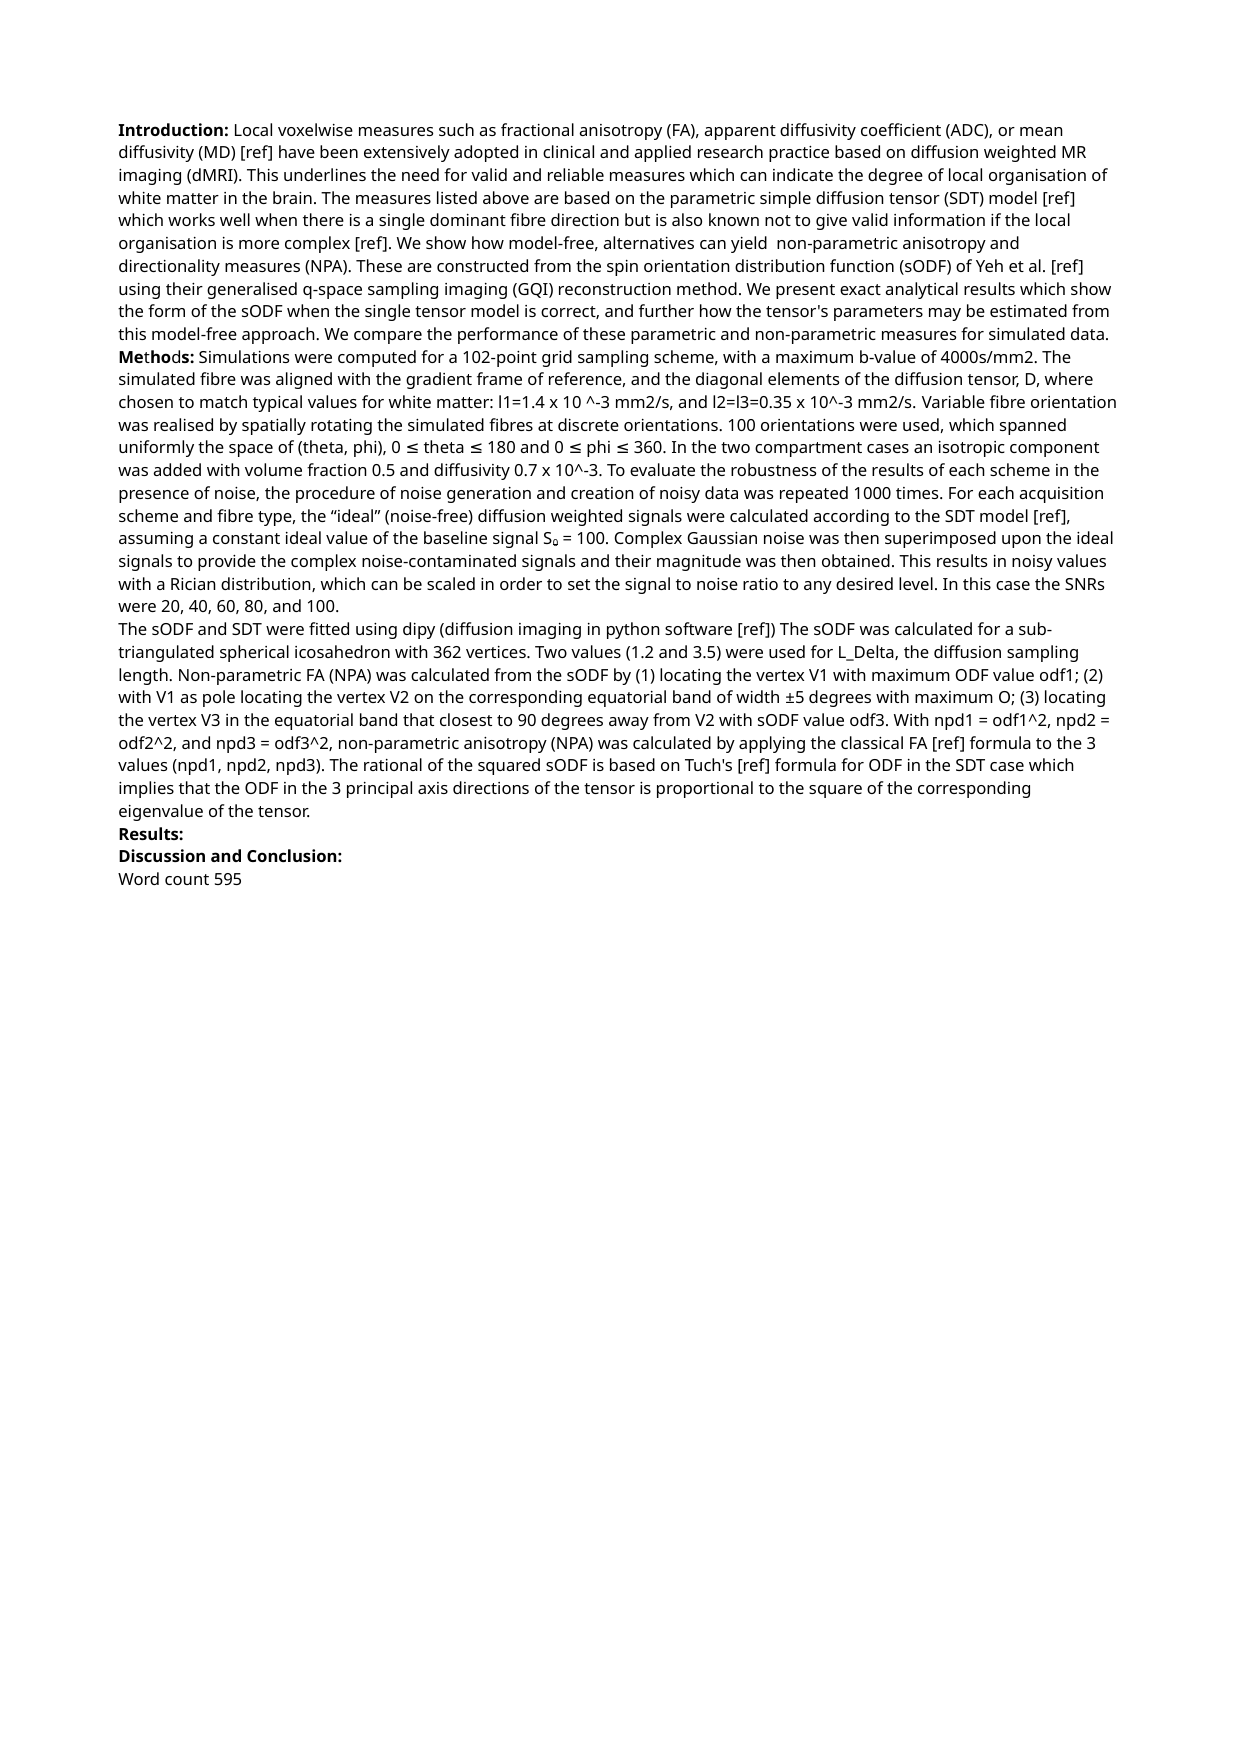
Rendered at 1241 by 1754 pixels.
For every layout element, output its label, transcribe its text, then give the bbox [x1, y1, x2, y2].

text Methods: Simulations were computed for a 102-point grid sampling scheme, with a maximum b-value of 4000s/mm2. The simulated fibre was aligned with the gradient frame of reference, and the diagonal elements of the diffusion tensor, D, where chosen to match typical values for white matter: l1=1.4 x 10 ^-3 mm2/s, and l2=l3=0.35 x 10^-3 mm2/s. Variable fibre orientation was realised by spatially rotating the simulated fibres at discrete orientations. 100 orientations were used, which spanned uniformly the space of (theta, phi), 0 ≤ theta ≤ 180 and 0 ≤ phi ≤ 360. In the two compartment cases an isotropic component was added with volume fraction 0.5 and diffusivity 0.7 x 10^-3. To evaluate the robustness of the results of each scheme in the presence of noise, the procedure of noise generation and creation of noisy data was repeated 1000 times. For each acquisition scheme and fibre type, the “ideal” (noise-free) diffusion weighted signals were calculated according to the SDT model [ref], assuming a constant ideal value of the baseline signal S0 = 100. Complex Gaussian noise was then superimposed upon the ideal signals to provide the complex noise-contaminated signals and their magnitude was then obtained. This results in noisy values with a Rician distribution, which can be scaled in order to set the signal to noise ratio to any desired level. In this case the SNRs were 20, 40, 60, 80, and 100. [118, 345, 1122, 618]
text Discussion and Conclusion: [118, 845, 1122, 867]
text Introduction: Local voxelwise measures such as fractional anisotropy (FA), apparent diffusivity coefficient (ADC), or mean diffusivity (MD) [ref] have been extensively adopted in clinical and applied research practice based on diffusion weighted MR imaging (dMRI). This underlines the need for valid and reliable measures which can indicate the degree of local organisation of white matter in the brain. The measures listed above are based on the parametric simple diffusion tensor (SDT) model [ref] which works well when there is a single dominant fibre direction but is also known not to give valid information if the local organisation is more complex [ref]. We show how model-free, alternatives can yield non-parametric anisotropy and directionality measures (NPA). These are constructed from the spin orientation distribution function (sODF) of Yeh et al. [ref] using their generalised q-space sampling imaging (GQI) reconstruction method. We present exact analytical results which show the form of the sODF when the single tensor model is correct, and further how the tensor's parameters may be estimated from this model-free approach. We compare the performance of these parametric and non-parametric measures for simulated data. [118, 118, 1122, 345]
text The sODF and SDT were fitted using dipy (diffusion imaging in python software [ref]) The sODF was calculated for a sub-triangulated spherical icosahedron with 362 vertices. Two values (1.2 and 3.5) were used for L_Delta, the diffusion sampling length. Non-parametric FA (NPA) was calculated from the sODF by (1) locating the vertex V1 with maximum ODF value odf1; (2) with V1 as pole locating the vertex V2 on the corresponding equatorial band of width ±5 degrees with maximum O; (3) locating the vertex V3 in the equatorial band that closest to 90 degrees away from V2 with sODF value odf3. With npd1 = odf1^2, npd2 = odf2^2, and npd3 = odf3^2, non-parametric anisotropy (NPA) was calculated by applying the classical FA [ref] formula to the 3 values (npd1, npd2, npd3). The rational of the squared sODF is based on Tuch's [ref] formula for ODF in the SDT case which implies that the ODF in the 3 principal axis directions of the tensor is proportional to the square of the corresponding eigenvalue of the tensor. [118, 618, 1122, 822]
text Word count 595 [118, 867, 1122, 890]
text Results: [118, 822, 1122, 845]
